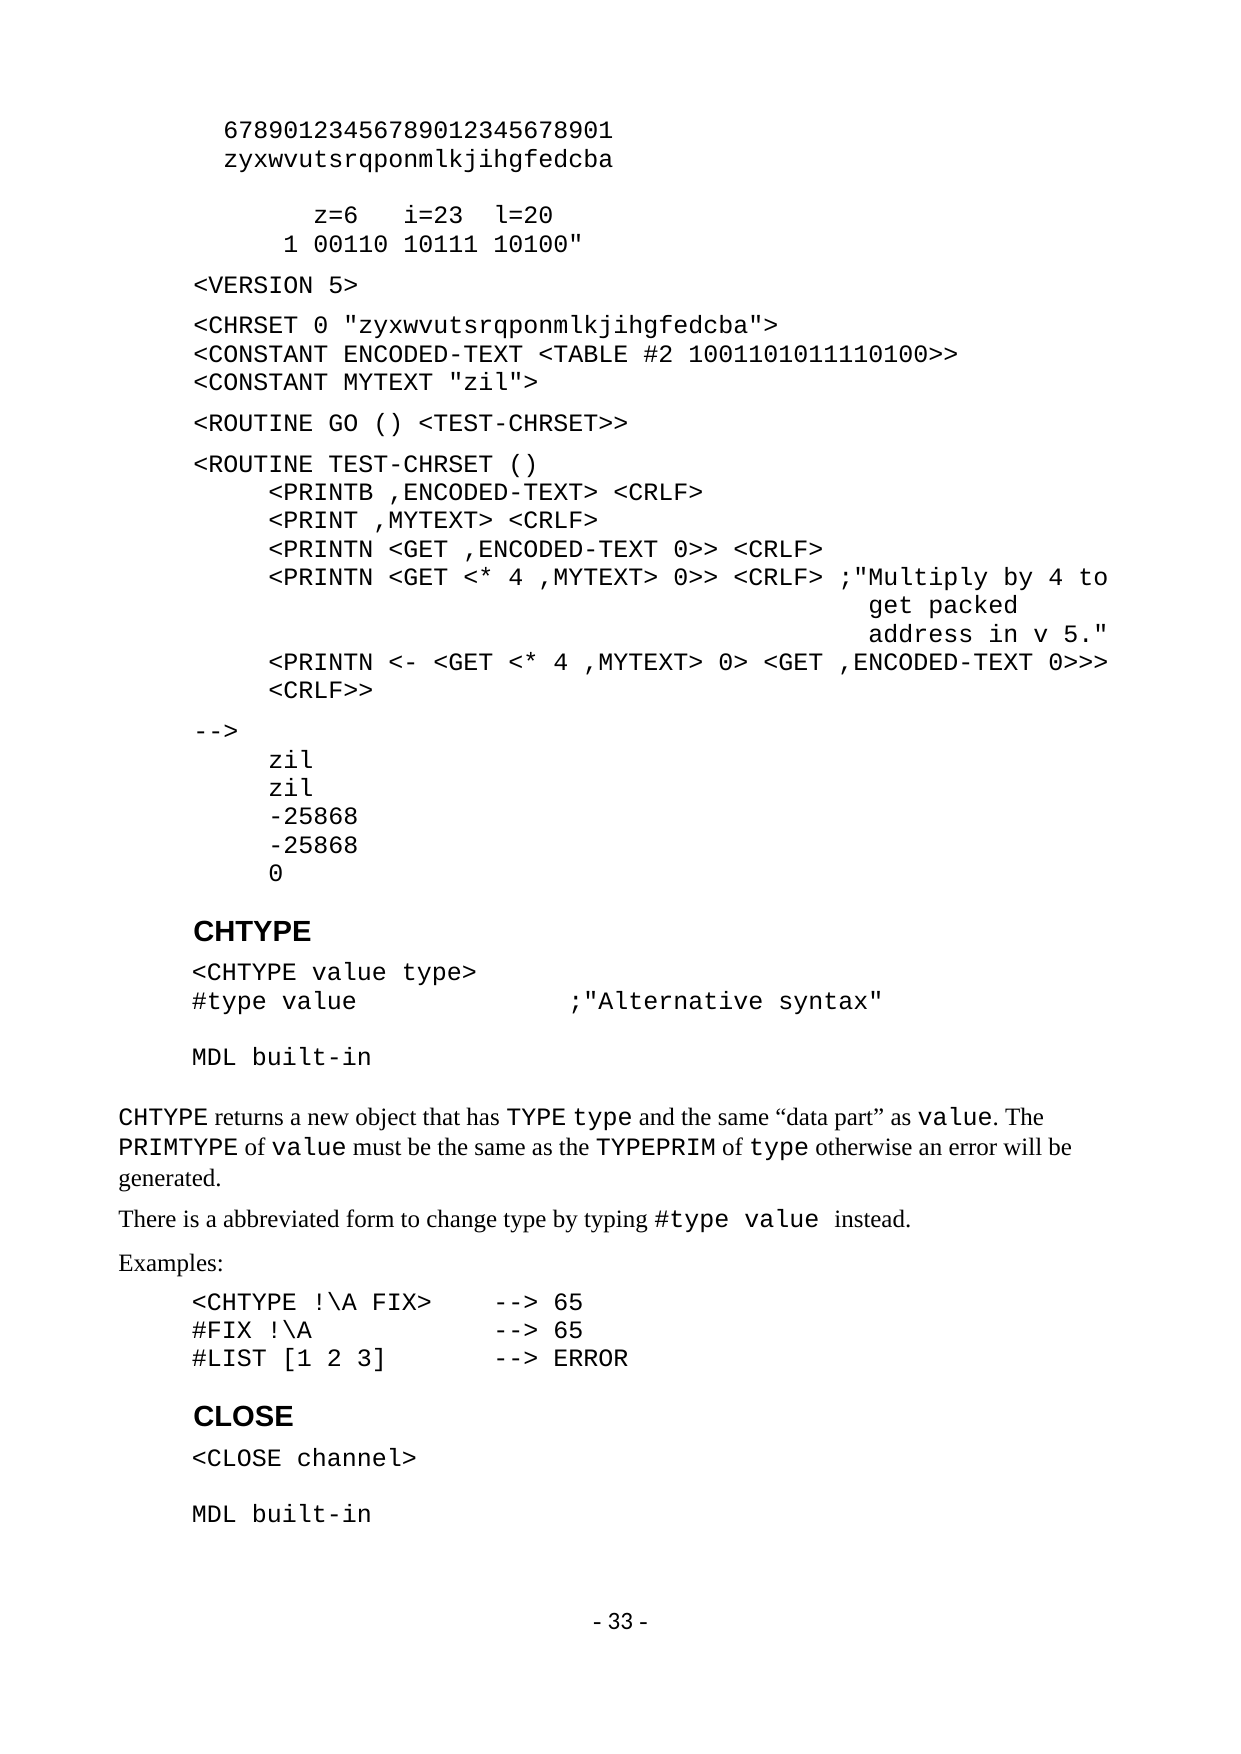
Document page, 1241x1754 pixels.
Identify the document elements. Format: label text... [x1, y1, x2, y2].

text #FIX !\A --> 65 [192, 1317, 1122, 1346]
subtitle CHTYPE [118, 914, 1122, 947]
text <CLOSE channel> [192, 1445, 1122, 1473]
text <CHRSET 0 "zyxwvutsrqponmlkjihgfedcba"> <CONSTANT ENCODED-TEXT <TABLE #2 1001101011110100>> <CONSTANT MYTEXT "zil"> [118, 313, 1122, 398]
text MDL built-in [192, 1502, 1122, 1530]
text <ROUTINE GO () <TEST-CHRSET>> [118, 411, 1122, 439]
text There is a abbreviated form to change type by typing #type value instead. [118, 1204, 1122, 1235]
text <CHTYPE !\A FIX> --> 65 [192, 1289, 1122, 1317]
text <VERSION 5> [118, 272, 1122, 301]
text CHTYPE returns a new object that has TYPE type and the same “data part” as value. The PRIMTYPE of value must be the same as the TYPEPRIM of type otherwise an error will be generated. [118, 1102, 1122, 1192]
text --> zil zil -25868 -25868 0 [118, 719, 1122, 889]
text 67890123456789012345678901 zyxwvutsrqponmlkjihgfedcba z=6 i=23 l=20 1 00110 10111 10100" [118, 118, 1122, 260]
text <CHTYPE value type> #type value ;"Alternative syntax" MDL built-in [192, 960, 1122, 1073]
text <ROUTINE TEST-CHRSET () <PRINTB ,ENCODED-TEXT> <CRLF> <PRINT ,MYTEXT> <CRLF> <PRINTN <GET ,ENCODED-TEXT 0>> <CRLF> <PRINTN <GET <* 4 ,MYTEXT> 0>> <CRLF> ;"Multiply by 4 to get packed address in v 5." <PRINTN <- <GET <* 4 ,MYTEXT> 0> <GET ,ENCODED-TEXT 0>>> <CRLF>> [118, 451, 1122, 706]
text #LIST [1 2 3] --> ERROR [192, 1346, 1122, 1374]
text Examples: [118, 1248, 1122, 1277]
subtitle CLOSE [118, 1399, 1122, 1433]
